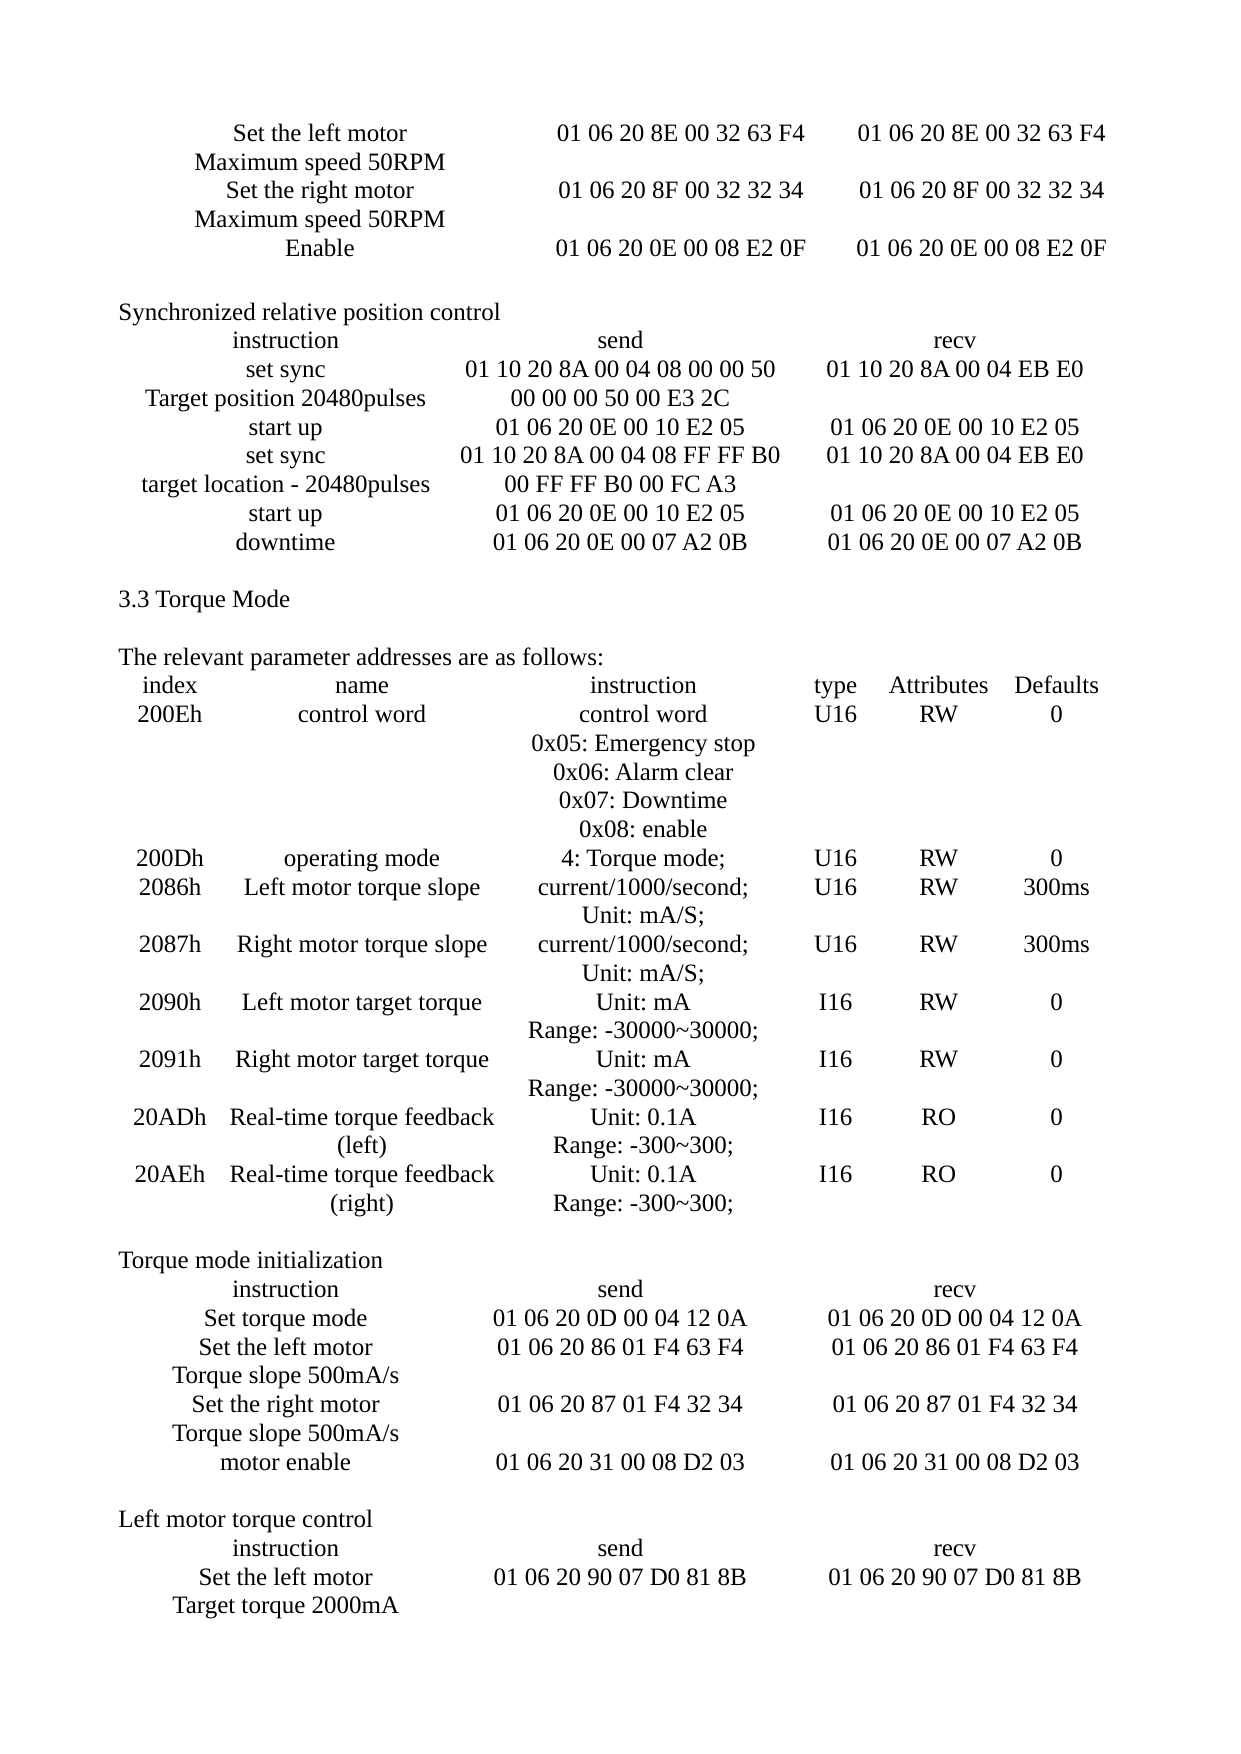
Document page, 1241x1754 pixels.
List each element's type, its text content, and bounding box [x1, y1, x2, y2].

table_cell U16 [784, 843, 887, 872]
table_cell 01 06 20 87 01 F4 32 34 [453, 1389, 787, 1447]
text Torque mode initialization [118, 1246, 1122, 1274]
table_cell 01 06 20 0D 00 04 12 0A [788, 1303, 1122, 1332]
table_header index [118, 671, 221, 699]
table_header Defaults [990, 671, 1123, 699]
table_cell Unit: 0.1A Range: -300~300; [503, 1159, 784, 1217]
table_cell 0 [990, 1159, 1123, 1217]
table_cell 01 06 20 90 07 D0 81 8B [788, 1562, 1122, 1619]
table_cell 01 06 20 31 00 08 D2 03 [788, 1447, 1122, 1476]
table_header recv [788, 326, 1122, 354]
table_header recv [788, 1533, 1122, 1562]
table_cell Unit: 0.1A Range: -300~300; [503, 1102, 784, 1159]
table_cell 0 [990, 1102, 1123, 1159]
table_header send [453, 1533, 787, 1562]
text Synchronized relative position control [118, 297, 1122, 326]
table_cell set sync Target position 20480pulses [118, 354, 453, 412]
table_cell 2087h [118, 929, 221, 987]
table_header instruction [118, 1274, 453, 1303]
table_cell start up [118, 498, 453, 527]
table_cell U16 [784, 929, 887, 987]
table_cell RW [887, 929, 990, 987]
table_cell 01 06 20 0E 00 08 E2 0F [521, 233, 840, 268]
table_cell Real-time torque feedback (left) [221, 1102, 502, 1159]
table_cell downtime [118, 527, 453, 556]
table_cell Unit: mA Range: -30000~30000; [503, 987, 784, 1044]
table_cell 01 06 20 90 07 D0 81 8B [453, 1562, 787, 1619]
table_cell operating mode [221, 843, 502, 872]
table_cell 0 [990, 1044, 1123, 1102]
table_header send [453, 1274, 787, 1303]
table_cell Enable [118, 233, 521, 268]
table_cell 01 06 20 0E 00 10 E2 05 [453, 412, 787, 441]
table_cell Unit: mA Range: -30000~30000; [503, 1044, 784, 1102]
table_cell motor enable [118, 1447, 453, 1476]
table_header Attributes [887, 671, 990, 699]
table_cell 01 06 20 86 01 F4 63 F4 [453, 1332, 787, 1389]
table_cell 4: Torque mode; [503, 843, 784, 872]
table_cell 01 06 20 0E 00 07 A2 0B [453, 527, 787, 556]
table_cell 0 [990, 843, 1123, 872]
table_cell I16 [784, 1102, 887, 1159]
table_cell 01 06 20 8F 00 32 32 34 [521, 176, 840, 233]
table_cell Left motor target torque [221, 987, 502, 1044]
table_cell control word 0x05: Emergency stop 0x06: Alarm clear 0x07: Downtime 0x08: enable [503, 699, 784, 843]
table_cell 20ADh [118, 1102, 221, 1159]
text Left motor torque control [118, 1504, 1122, 1533]
table_cell 0 [990, 699, 1123, 843]
table_cell set sync target location - 20480pulses [118, 441, 453, 498]
table_header send [453, 326, 787, 354]
table_cell 01 10 20 8A 00 04 08 FF FF B0 00 FF FF B0 00 FC A3 [453, 441, 787, 498]
table_cell 200Dh [118, 843, 221, 872]
table_cell Set the left motor Target torque 2000mA [118, 1562, 453, 1619]
table_header instruction [118, 1533, 453, 1562]
table_cell Set the left motor Torque slope 500mA/s [118, 1332, 453, 1389]
table_cell current/1000/second; Unit: mA/S; [503, 929, 784, 987]
table_cell 01 06 20 8E 00 32 63 F4 [521, 118, 840, 176]
table_cell current/1000/second; Unit: mA/S; [503, 872, 784, 929]
table_cell U16 [784, 699, 887, 843]
table_cell Real-time torque feedback (right) [221, 1159, 502, 1217]
table_cell U16 [784, 872, 887, 929]
table_cell RW [887, 1044, 990, 1102]
table_cell 01 06 20 0E 00 07 A2 0B [788, 527, 1122, 556]
table_cell RO [887, 1159, 990, 1217]
table_cell 20AEh [118, 1159, 221, 1217]
table_cell Set the right motor Maximum speed 50RPM [118, 176, 521, 233]
table_cell 01 10 20 8A 00 04 08 00 00 50 00 00 00 50 00 E3 2C [453, 354, 787, 412]
table_cell 01 06 20 31 00 08 D2 03 [453, 1447, 787, 1476]
table_cell 01 10 20 8A 00 04 EB E0 [788, 441, 1122, 498]
table_cell RO [887, 1102, 990, 1159]
table_cell control word [221, 699, 502, 843]
text 3.3 Torque Mode [118, 584, 1122, 613]
table_cell I16 [784, 987, 887, 1044]
table_cell RW [887, 987, 990, 1044]
table_cell Right motor target torque [221, 1044, 502, 1102]
table_header type [784, 671, 887, 699]
text The relevant parameter addresses are as follows: [118, 642, 1122, 671]
table_cell 2090h [118, 987, 221, 1044]
table_cell 01 06 20 0E 00 10 E2 05 [453, 498, 787, 527]
table_cell 200Eh [118, 699, 221, 843]
table_cell 01 06 20 0D 00 04 12 0A [453, 1303, 787, 1332]
table_cell RW [887, 843, 990, 872]
table_cell 0 [990, 987, 1123, 1044]
table_cell Set torque mode [118, 1303, 453, 1332]
table_cell 300ms [990, 872, 1123, 929]
table_cell 01 06 20 87 01 F4 32 34 [788, 1389, 1122, 1447]
table_cell 01 06 20 0E 00 10 E2 05 [788, 412, 1122, 441]
table_cell 01 06 20 86 01 F4 63 F4 [788, 1332, 1122, 1389]
table_cell 01 10 20 8A 00 04 EB E0 [788, 354, 1122, 412]
table_cell 01 06 20 0E 00 08 E2 0F [840, 233, 1123, 268]
table_cell I16 [784, 1159, 887, 1217]
table_cell 01 06 20 0E 00 10 E2 05 [788, 498, 1122, 527]
table_cell 300ms [990, 929, 1123, 987]
table_header instruction [503, 671, 784, 699]
table_cell 2086h [118, 872, 221, 929]
table_cell Set the right motor Torque slope 500mA/s [118, 1389, 453, 1447]
table_cell 01 06 20 8F 00 32 32 34 [840, 176, 1123, 233]
table_header name [221, 671, 502, 699]
table_cell Right motor torque slope [221, 929, 502, 987]
table_cell Left motor torque slope [221, 872, 502, 929]
table_cell Set the left motor Maximum speed 50RPM [118, 118, 521, 176]
table_cell I16 [784, 1044, 887, 1102]
table_header recv [788, 1274, 1122, 1303]
table_cell 2091h [118, 1044, 221, 1102]
table_header instruction [118, 326, 453, 354]
table_cell RW [887, 872, 990, 929]
table_cell 01 06 20 8E 00 32 63 F4 [840, 118, 1123, 176]
table_cell start up [118, 412, 453, 441]
table_cell RW [887, 699, 990, 843]
